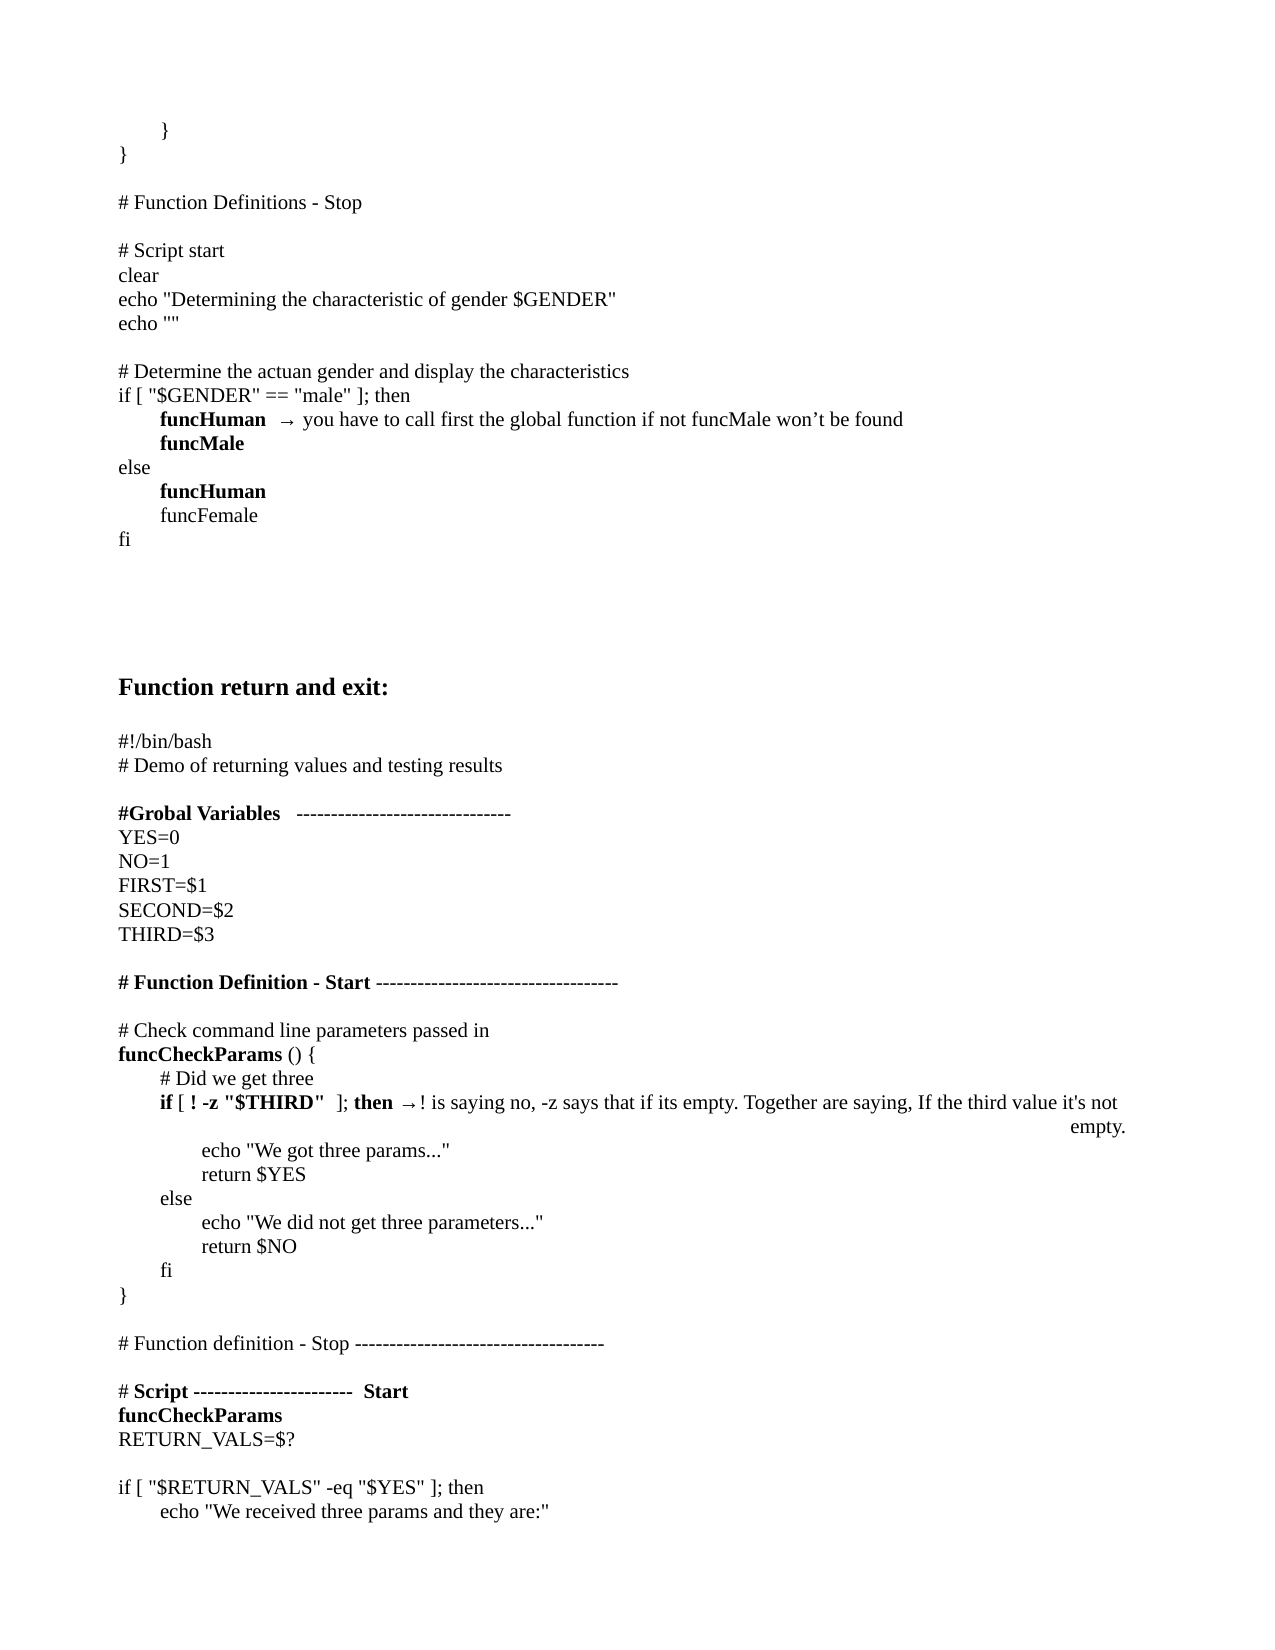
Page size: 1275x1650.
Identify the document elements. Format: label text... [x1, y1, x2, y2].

text # Script start [118, 238, 1157, 262]
text FIRST=$1 [118, 873, 1157, 897]
text # Function Definitions - Stop [118, 190, 1157, 214]
text else [118, 1186, 1157, 1210]
text return $YES [118, 1162, 1157, 1186]
text SECOND=$2 [118, 897, 1157, 922]
text # Function Definition - Start ----------------------------------- [118, 970, 1157, 994]
text } [118, 1282, 1157, 1307]
text else [118, 455, 1157, 479]
text echo "We got three params..." [118, 1138, 1157, 1162]
text echo "We did not get three parameters..." [118, 1210, 1157, 1234]
text funcMale [118, 431, 1157, 455]
text funcCheckParams [118, 1403, 1157, 1427]
text # Demo of returning values and testing results [118, 753, 1157, 777]
text funcHuman [118, 479, 1157, 503]
text funcFemale [118, 503, 1157, 527]
text } [118, 118, 1157, 142]
text RETURN_VALS=$? [118, 1427, 1157, 1451]
text funcHuman → you have to call first the global function if not funcMale won’t be found [118, 407, 1157, 431]
text echo "" [118, 311, 1157, 335]
text if [ "$RETURN_VALS" -eq "$YES" ]; then [118, 1475, 1157, 1499]
text # Function definition - Stop ------------------------------------ [118, 1331, 1157, 1355]
text return $NO [118, 1234, 1157, 1258]
text YES=0 [118, 825, 1157, 849]
text funcCheckParams () { [118, 1042, 1157, 1066]
text } [118, 142, 1157, 166]
text #!/bin/bash [118, 729, 1157, 753]
text #Grobal Variables ------------------------------- [118, 801, 1157, 825]
text THIRD=$3 [118, 922, 1157, 946]
text Function return and exit: [118, 672, 1157, 700]
text if [ ! -z "$THIRD" ]; then →! is saying no, -z says that if its empty. Together are saying, If the third value it's not empty. [118, 1090, 1157, 1138]
text # Script ----------------------- Start [118, 1379, 1157, 1403]
text # Did we get three [118, 1066, 1157, 1090]
text if [ "$GENDER" == "male" ]; then [118, 383, 1157, 407]
text fi [118, 1258, 1157, 1282]
text # Check command line parameters passed in [118, 1018, 1157, 1042]
text clear [118, 262, 1157, 287]
text echo "We received three params and they are:" [118, 1499, 1157, 1523]
text # Determine the actuan gender and display the characteristics [118, 359, 1157, 383]
text fi [118, 527, 1157, 551]
text NO=1 [118, 849, 1157, 873]
text echo "Determining the characteristic of gender $GENDER" [118, 287, 1157, 311]
